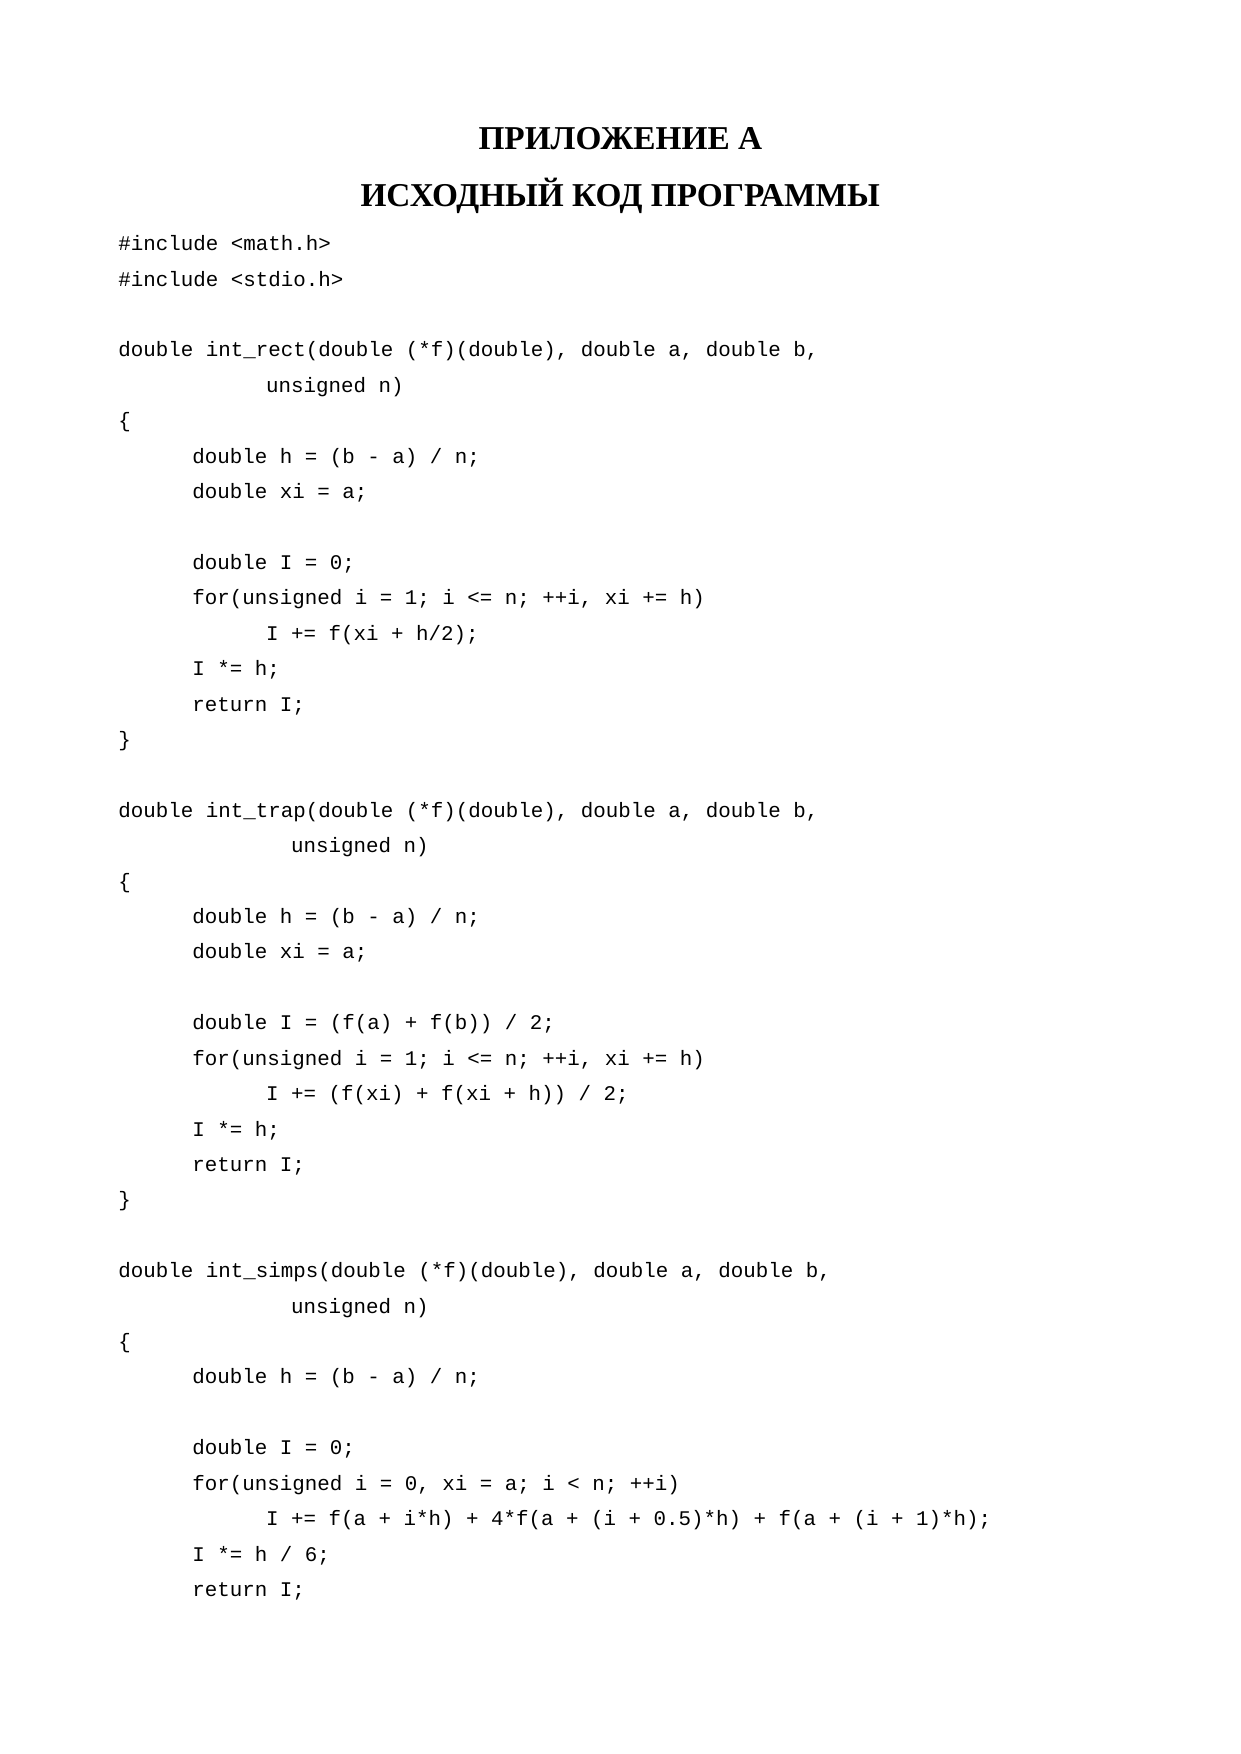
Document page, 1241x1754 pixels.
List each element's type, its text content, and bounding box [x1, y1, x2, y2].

text { [118, 1331, 1122, 1355]
list ПРИЛОЖЕНИЕ А [118, 118, 1122, 156]
text unsigned n) [118, 835, 1122, 859]
text for(unsigned i = 1; i <= n; ++i, xi += h) [118, 1048, 1122, 1071]
text double h = (b - a) / n; [118, 1366, 1122, 1390]
text for(unsigned i = 0, xi = a; i < n; ++i) [118, 1473, 1122, 1496]
text double I = 0; [118, 552, 1122, 576]
text I *= h; [118, 658, 1122, 682]
text I += f(xi + h/2); [118, 623, 1122, 646]
text double h = (b - a) / n; [118, 446, 1122, 469]
text { [118, 871, 1122, 894]
text double xi = a; [118, 481, 1122, 505]
text unsigned n) [118, 375, 1122, 398]
text I += (f(xi) + f(xi + h)) / 2; [118, 1083, 1122, 1107]
text double int_trap(double (*f)(double), double a, double b, [118, 800, 1122, 823]
text for(unsigned i = 1; i <= n; ++i, xi += h) [118, 587, 1122, 611]
text double I = 0; [118, 1437, 1122, 1461]
text } [118, 1189, 1122, 1213]
list ИСХОДНЫЙ КОД ПРОГРАММЫ [118, 176, 1122, 214]
text I += f(a + i*h) + 4*f(a + (i + 0.5)*h) + f(a + (i + 1)*h); [118, 1508, 1122, 1532]
text I *= h; [118, 1118, 1122, 1142]
text unsigned n) [118, 1296, 1122, 1319]
text double xi = a; [118, 941, 1122, 965]
text { [118, 410, 1122, 434]
text double h = (b - a) / n; [118, 906, 1122, 930]
text #include <math.h> [118, 233, 1122, 257]
text #include <stdio.h> [118, 268, 1122, 292]
text I *= h / 6; [118, 1543, 1122, 1567]
text double int_simps(double (*f)(double), double a, double b, [118, 1260, 1122, 1284]
text } [118, 729, 1122, 753]
text double int_rect(double (*f)(double), double a, double b, [118, 339, 1122, 363]
text double I = (f(a) + f(b)) / 2; [118, 1012, 1122, 1036]
text return I; [118, 1154, 1122, 1178]
text return I; [118, 693, 1122, 717]
text return I; [118, 1579, 1122, 1603]
